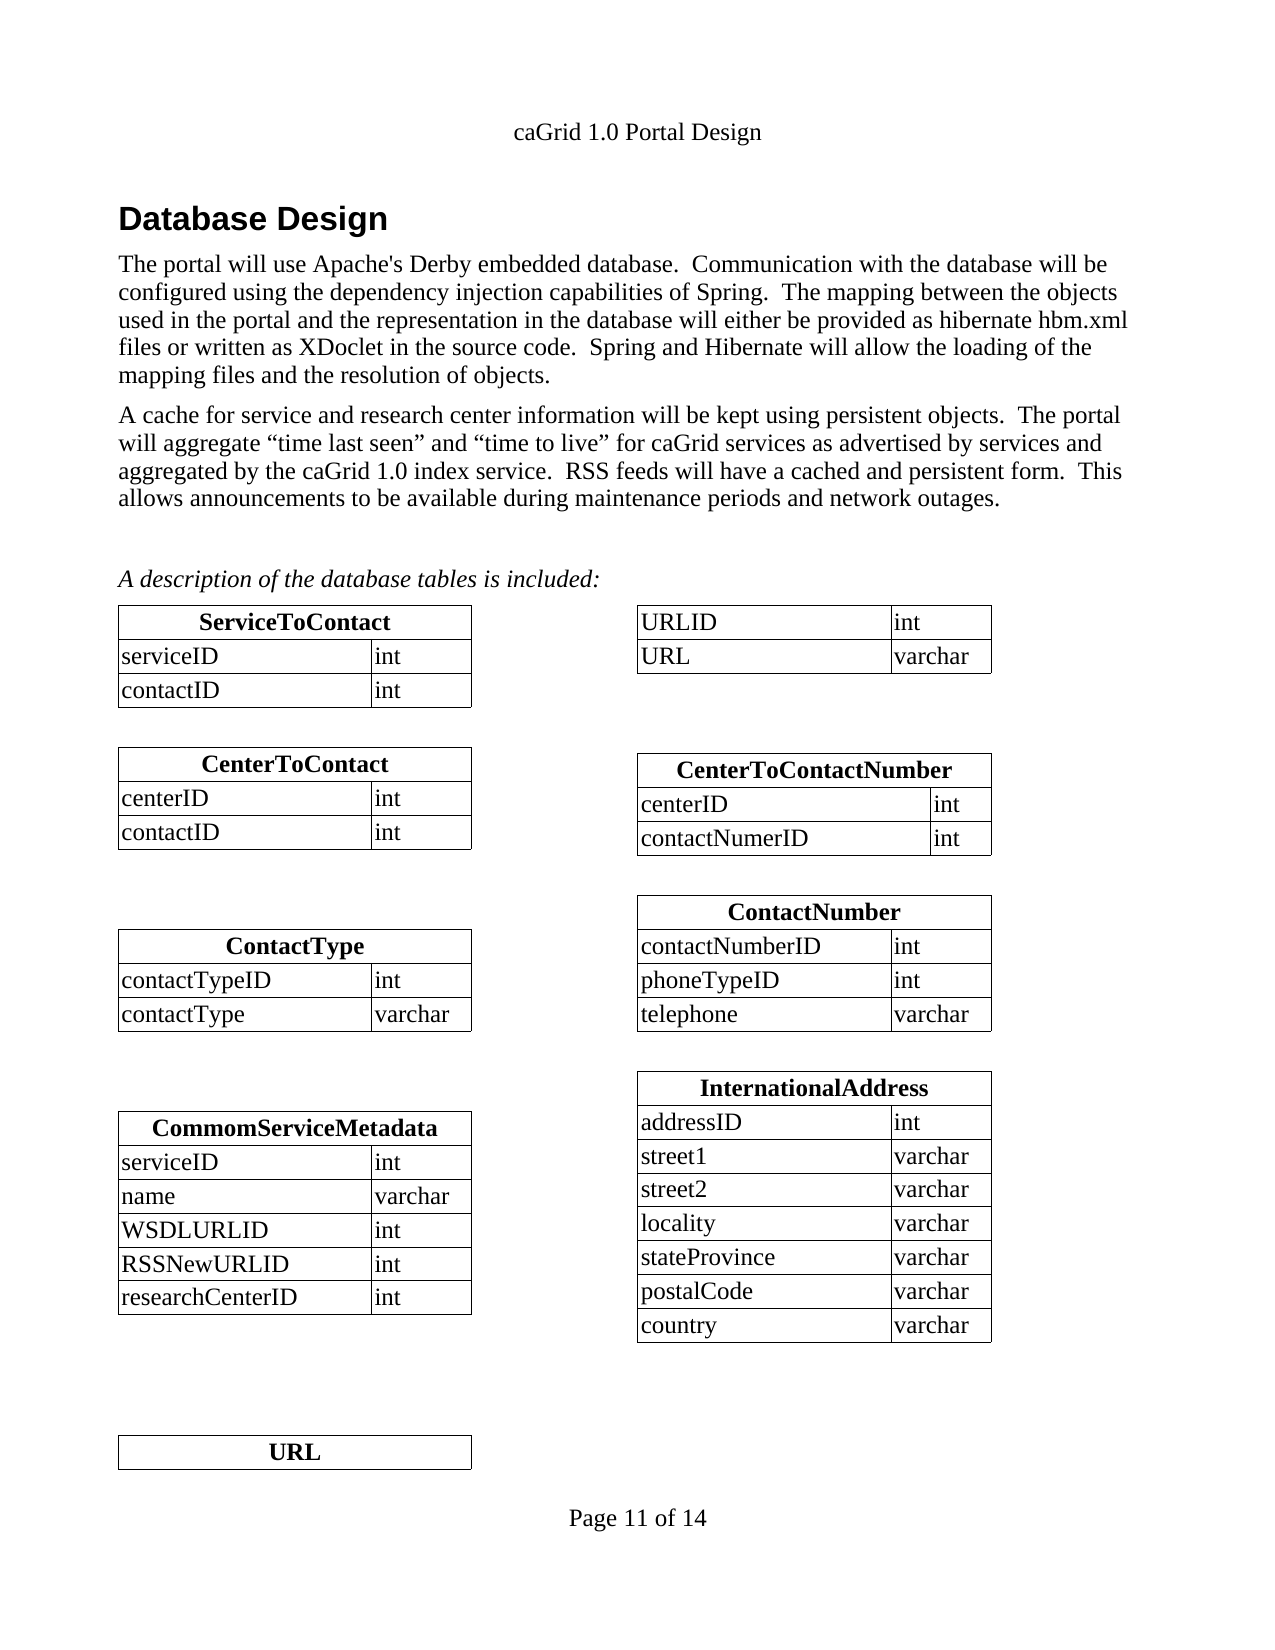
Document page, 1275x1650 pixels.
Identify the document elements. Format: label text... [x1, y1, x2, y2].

table_header CenterToContact [119, 748, 471, 781]
table_cell locality [638, 1207, 891, 1240]
table_cell varchar [892, 640, 991, 673]
table_cell varchar [892, 998, 991, 1031]
text The portal will use Apache's Derby embedded database. Communication with the database will be configured using the dependency injection capabilities of Spring. The mapping between the objects used in the portal and the representation in the database will either be provided as hibernate hbm.xml files or written as XDoclet in the source code. Spring and Hibernate will allow the loading of the mapping files and the resolution of objects. [118, 250, 1157, 389]
table_cell RSSNewURLID [119, 1248, 371, 1280]
table_header CommomServiceMetadata [119, 1112, 471, 1145]
table_cell contactID [119, 674, 371, 707]
table_cell telephone [638, 998, 891, 1031]
table_cell int [931, 822, 991, 855]
table_cell contactTypeID [119, 964, 371, 997]
text A cache for service and research center information will be kept using persistent objects. The portal will aggregate “time last seen” and “time to live” for caGrid services as advertised by services and aggregated by the caGrid 1.0 index service. RSS feeds will have a cached and persistent form. This allows announcements to be available during maintenance periods and network outages. [118, 401, 1157, 512]
table_cell int [372, 782, 471, 815]
table_cell int [372, 1214, 471, 1247]
table_cell contactType [119, 998, 371, 1031]
table_cell phoneTypeID [638, 964, 891, 997]
table_cell centerID [638, 788, 930, 821]
table_cell name [119, 1180, 371, 1213]
table_cell serviceID [119, 1146, 371, 1179]
table_cell varchar [892, 1275, 991, 1308]
table_cell int [892, 930, 991, 963]
table_header ContactType [119, 930, 471, 963]
table_cell varchar [892, 1309, 991, 1342]
table_cell varchar [372, 1180, 471, 1213]
table_cell addressID [638, 1106, 891, 1139]
table_cell stateProvince [638, 1241, 891, 1274]
table_cell contactNumberID [638, 930, 891, 963]
table_cell contactNumerID [638, 822, 930, 855]
table_cell int [892, 606, 991, 639]
table_cell URLID [638, 606, 891, 639]
table_header CenterToContactNumber [638, 754, 991, 787]
table_cell centerID [119, 782, 371, 815]
table_cell postalCode [638, 1275, 891, 1308]
table_header ContactNumber [638, 896, 991, 929]
table_cell serviceID [119, 640, 371, 673]
table_header URL [119, 1436, 471, 1469]
table_cell varchar [892, 1207, 991, 1240]
table_cell URL [638, 640, 891, 673]
subtitle Database Design [118, 200, 1157, 238]
table_cell int [931, 788, 991, 821]
table_cell street1 [638, 1140, 891, 1172]
table_cell int [372, 674, 471, 707]
table_cell varchar [892, 1174, 991, 1206]
table_cell int [372, 1281, 471, 1314]
table_cell int [372, 1248, 471, 1280]
text A description of the database tables is included: [118, 565, 1157, 593]
table_cell contactID [119, 816, 371, 848]
table_cell researchCenterID [119, 1281, 371, 1314]
table_cell country [638, 1309, 891, 1342]
table_cell int [892, 964, 991, 997]
table_cell varchar [892, 1140, 991, 1172]
table_cell int [372, 1146, 471, 1179]
table_cell int [372, 640, 471, 673]
table_cell int [372, 964, 471, 997]
table_header InternationalAddress [638, 1072, 991, 1105]
table_cell int [892, 1106, 991, 1139]
table_cell street2 [638, 1174, 891, 1206]
table_cell WSDLURLID [119, 1214, 371, 1247]
table_header ServiceToContact [119, 606, 471, 639]
table_cell varchar [372, 998, 471, 1031]
table_cell int [372, 816, 471, 848]
table_cell varchar [892, 1241, 991, 1274]
